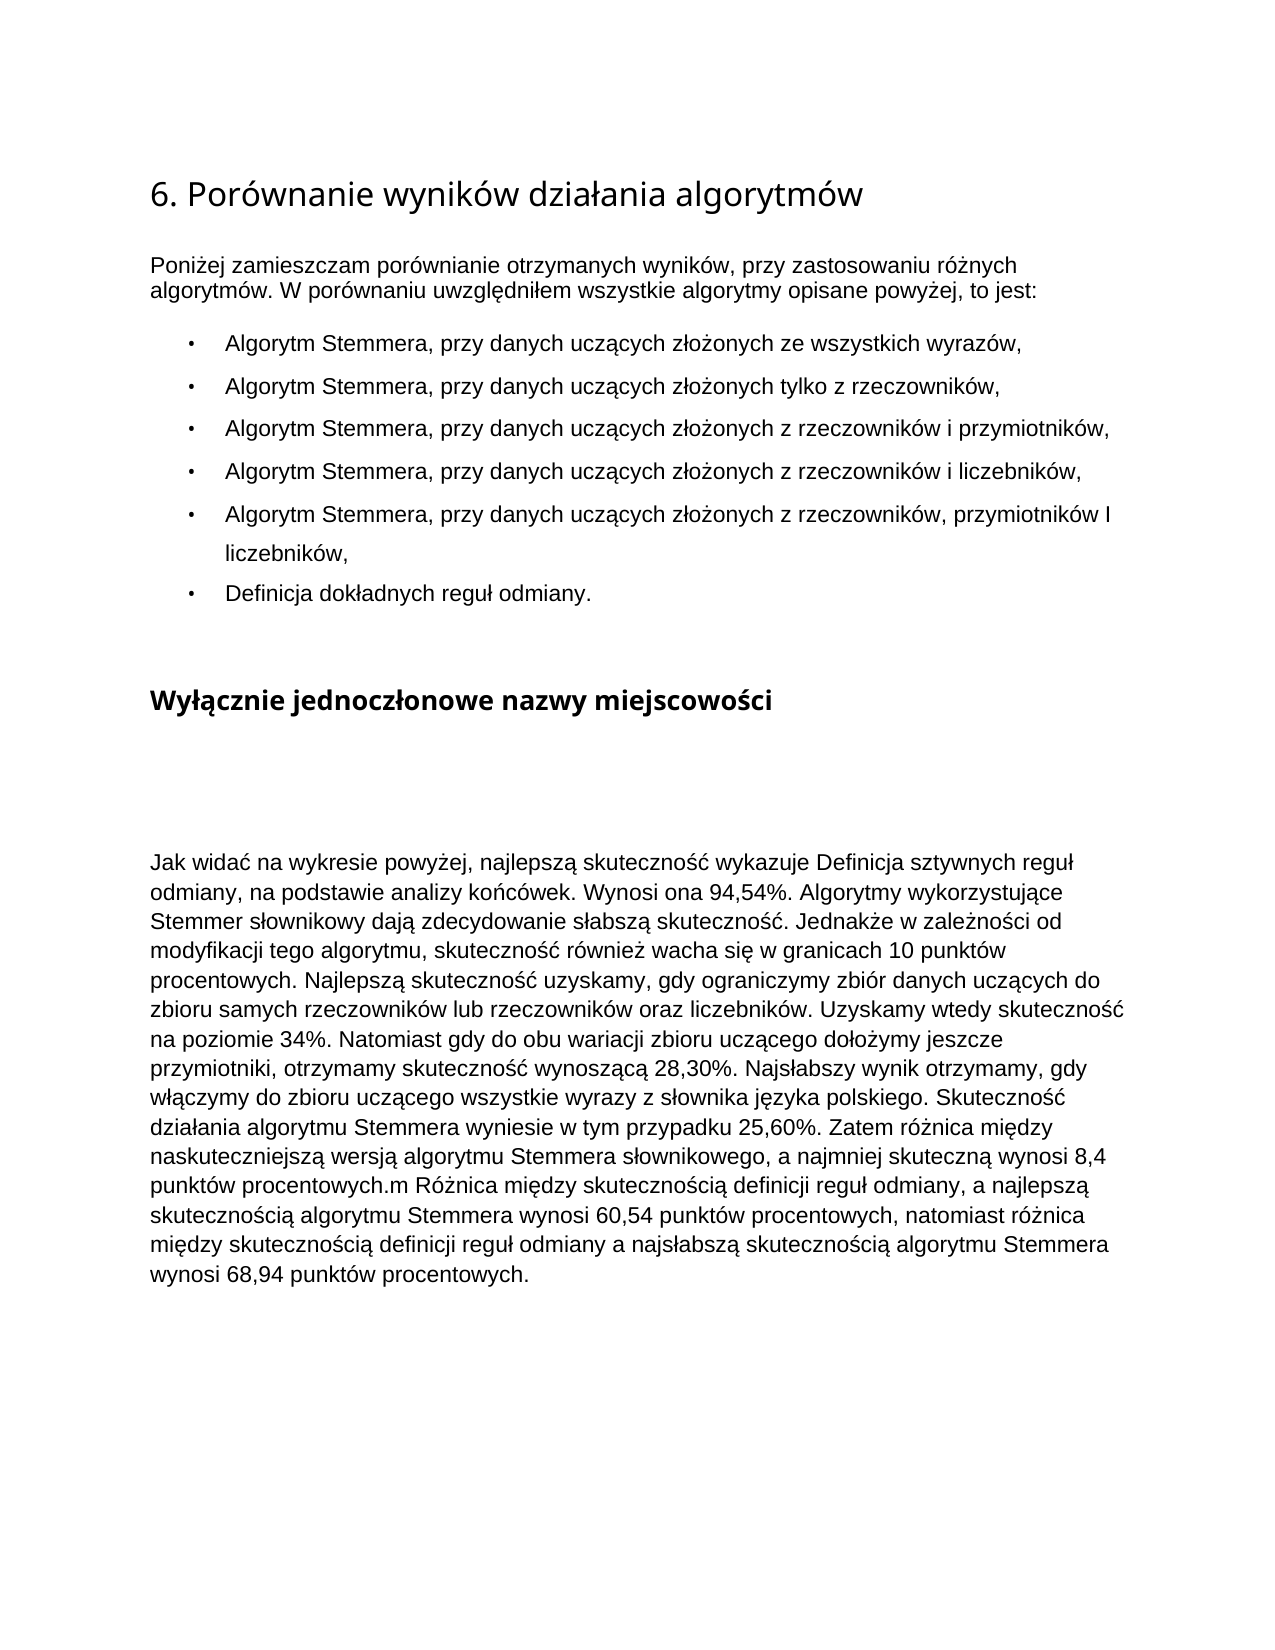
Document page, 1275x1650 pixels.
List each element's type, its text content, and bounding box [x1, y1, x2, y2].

list Algorytm Stemmera, przy danych uczących złożonych z rzeczowników i przymiotników, [187, 414, 1125, 443]
text Jak widać na wykresie powyżej, najlepszą skuteczność wykazuje Definicja sztywnych reguł odmiany, na podstawie analizy końcówek. Wynosi ona 94,54%. Algorytmy wykorzystujące Stemmer słownikowy dają zdecydowanie słabszą skuteczność. Jednakże w zależności od modyfikacji tego algorytmu, skuteczność również wacha się w granicach 10 punktów procentowych. Najlepszą skuteczność uzyskamy, gdy ograniczymy zbiór danych uczących do zbioru samych rzeczowników lub rzeczowników oraz liczebników. Uzyskamy wtedy skuteczność na poziomie 34%. Natomiast gdy do obu wariacji zbioru uczącego dołożymy jeszcze przymiotniki, otrzymamy skuteczność wynoszącą 28,30%. Najsłabszy wynik otrzymamy, gdy włączymy do zbioru uczącego wszystkie wyrazy z słownika języka polskiego. Skuteczność działania algorytmu Stemmera wyniesie w tym przypadku 25,60%. Zatem różnica między naskuteczniejszą wersją algorytmu Stemmera słownikowego, a najmniej skuteczną wynosi 8,4 punktów procentowych.m Różnica między skutecznością definicji reguł odmiany, a najlepszą skutecznością algorytmu Stemmera wynosi 60,54 punktów procentowych, natomiast różnica między skutecznością definicji reguł odmiany a najsłabszą skutecznością algorytmu Stemmera wynosi 68,94 punktów procentowych. [150, 850, 1125, 1287]
text Poniżej zamieszczam porównianie otrzymanych wyników, przy zastosowaniu różnych algorytmów. W porównaniu uwzględniłem wszystkie algorytmy opisane powyżej, to jest: [150, 252, 1125, 304]
list Definicja dokładnych reguł odmiany. [187, 579, 1125, 608]
list Algorytm Stemmera, przy danych uczących złożonych ze wszystkich wyrazów, [187, 329, 1125, 358]
list Algorytm Stemmera, przy danych uczących złożonych z rzeczowników, przymiotników I liczebników, [187, 500, 1125, 567]
list Algorytm Stemmera, przy danych uczących złożonych tylko z rzeczowników, [187, 372, 1125, 400]
subtitle 6. Porównanie wyników działania algorytmów [150, 171, 1125, 216]
list Algorytm Stemmera, przy danych uczących złożonych z rzeczowników i liczebników, [187, 457, 1125, 486]
subtitle Wyłącznie jednoczłonowe nazwy miejscowości [150, 681, 1125, 718]
